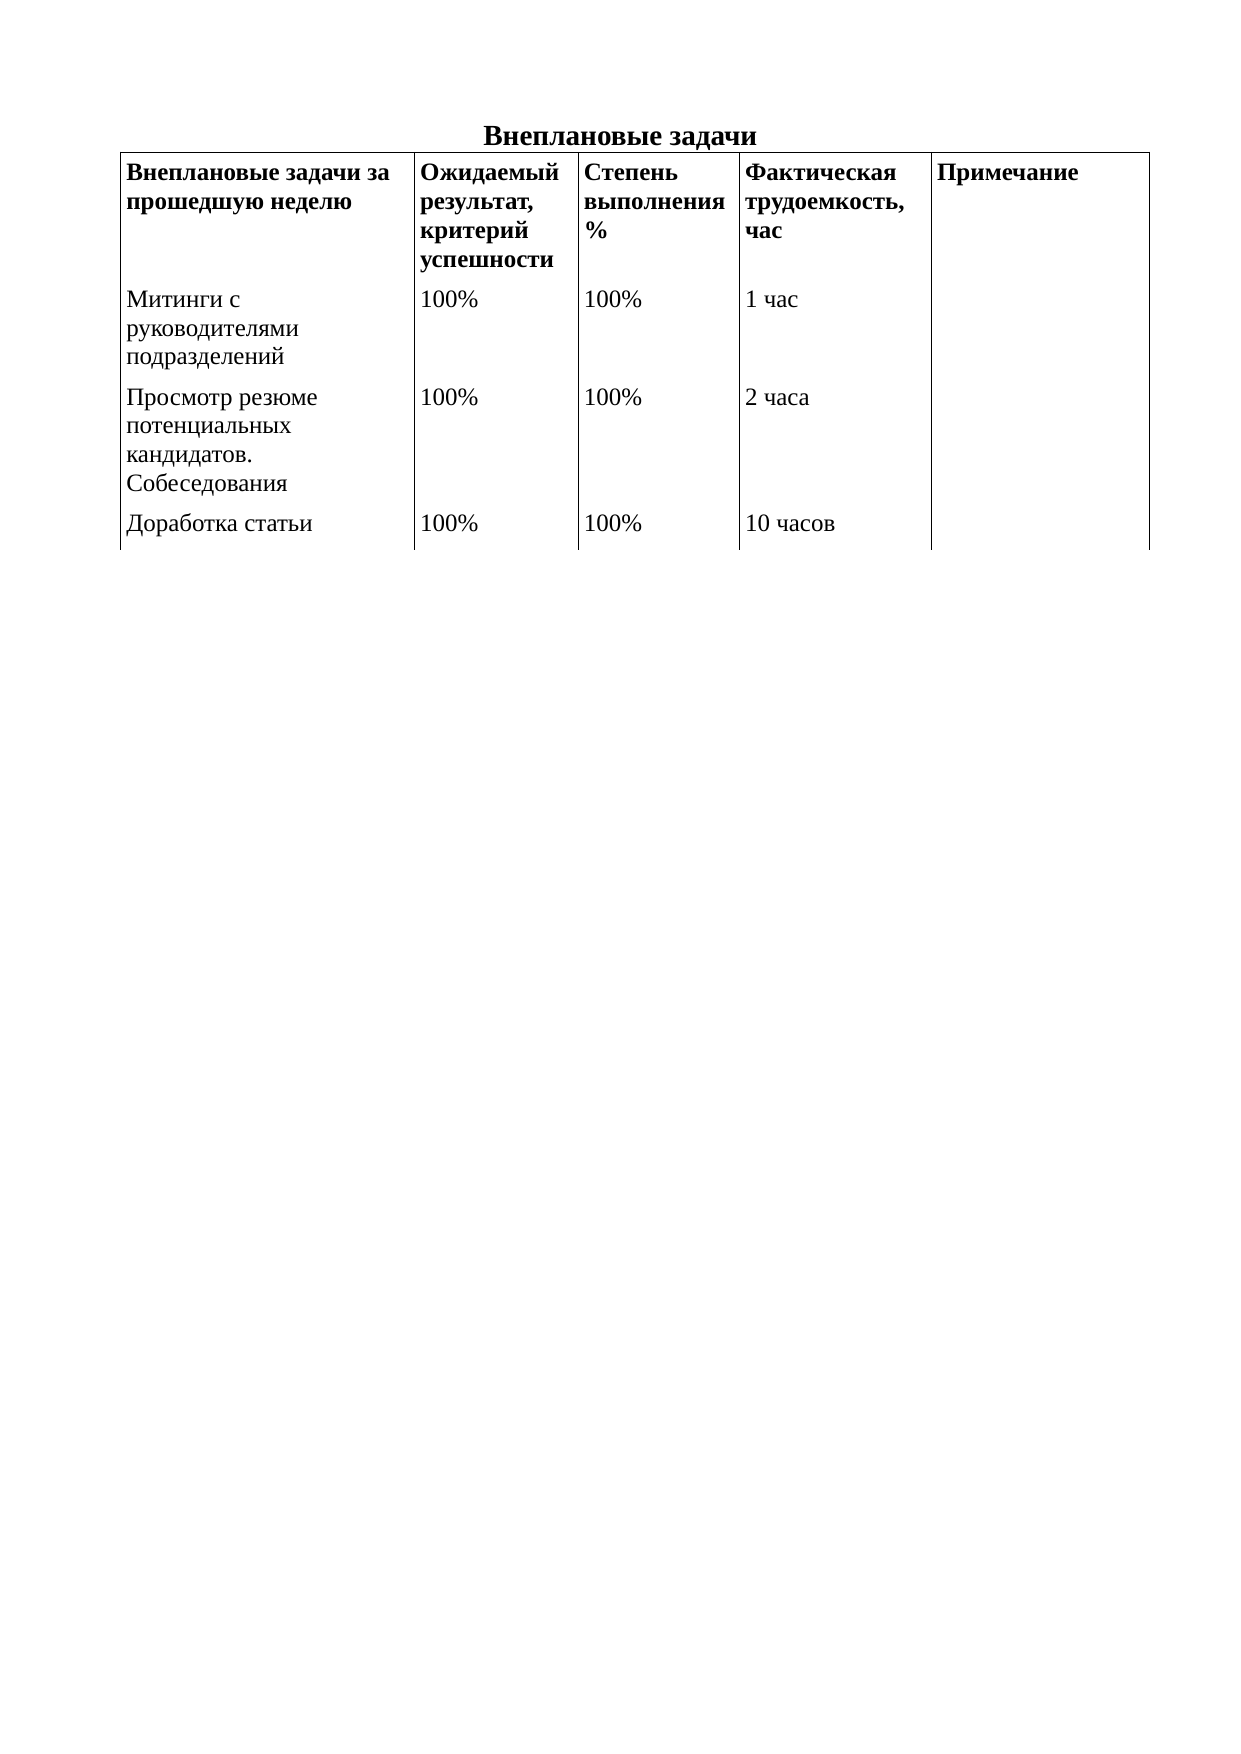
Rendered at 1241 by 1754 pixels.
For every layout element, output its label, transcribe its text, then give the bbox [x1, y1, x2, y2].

text Внеплановые задачи [118, 118, 1122, 152]
table_cell 100% [415, 503, 578, 550]
table_cell [932, 278, 1149, 376]
table_cell 1 час [740, 278, 931, 376]
table_cell [932, 503, 1149, 550]
table_cell 100% [579, 503, 739, 550]
table_cell 10 часов [740, 503, 931, 550]
table_cell 100% [415, 376, 578, 502]
table_header Ожидаемый результат, критерий успешности [415, 153, 578, 278]
table_header Внеплановые задачи за прошедшую неделю [121, 153, 414, 278]
table_cell Просмотр резюме потенциальных кандидатов. Собеседования [121, 376, 414, 502]
table_header Степень выполнения % [579, 153, 739, 278]
table_cell [932, 376, 1149, 502]
table_cell 100% [579, 278, 739, 376]
table_cell 100% [579, 376, 739, 502]
table_cell 100% [415, 278, 578, 376]
table_cell Доработка статьи [121, 503, 414, 550]
table_header Примечание [932, 153, 1149, 278]
table_cell Митинги с руководителями подразделений [121, 278, 414, 376]
table_cell 2 часа [740, 376, 931, 502]
table_header Фактическая трудоемкость, час [740, 153, 931, 278]
